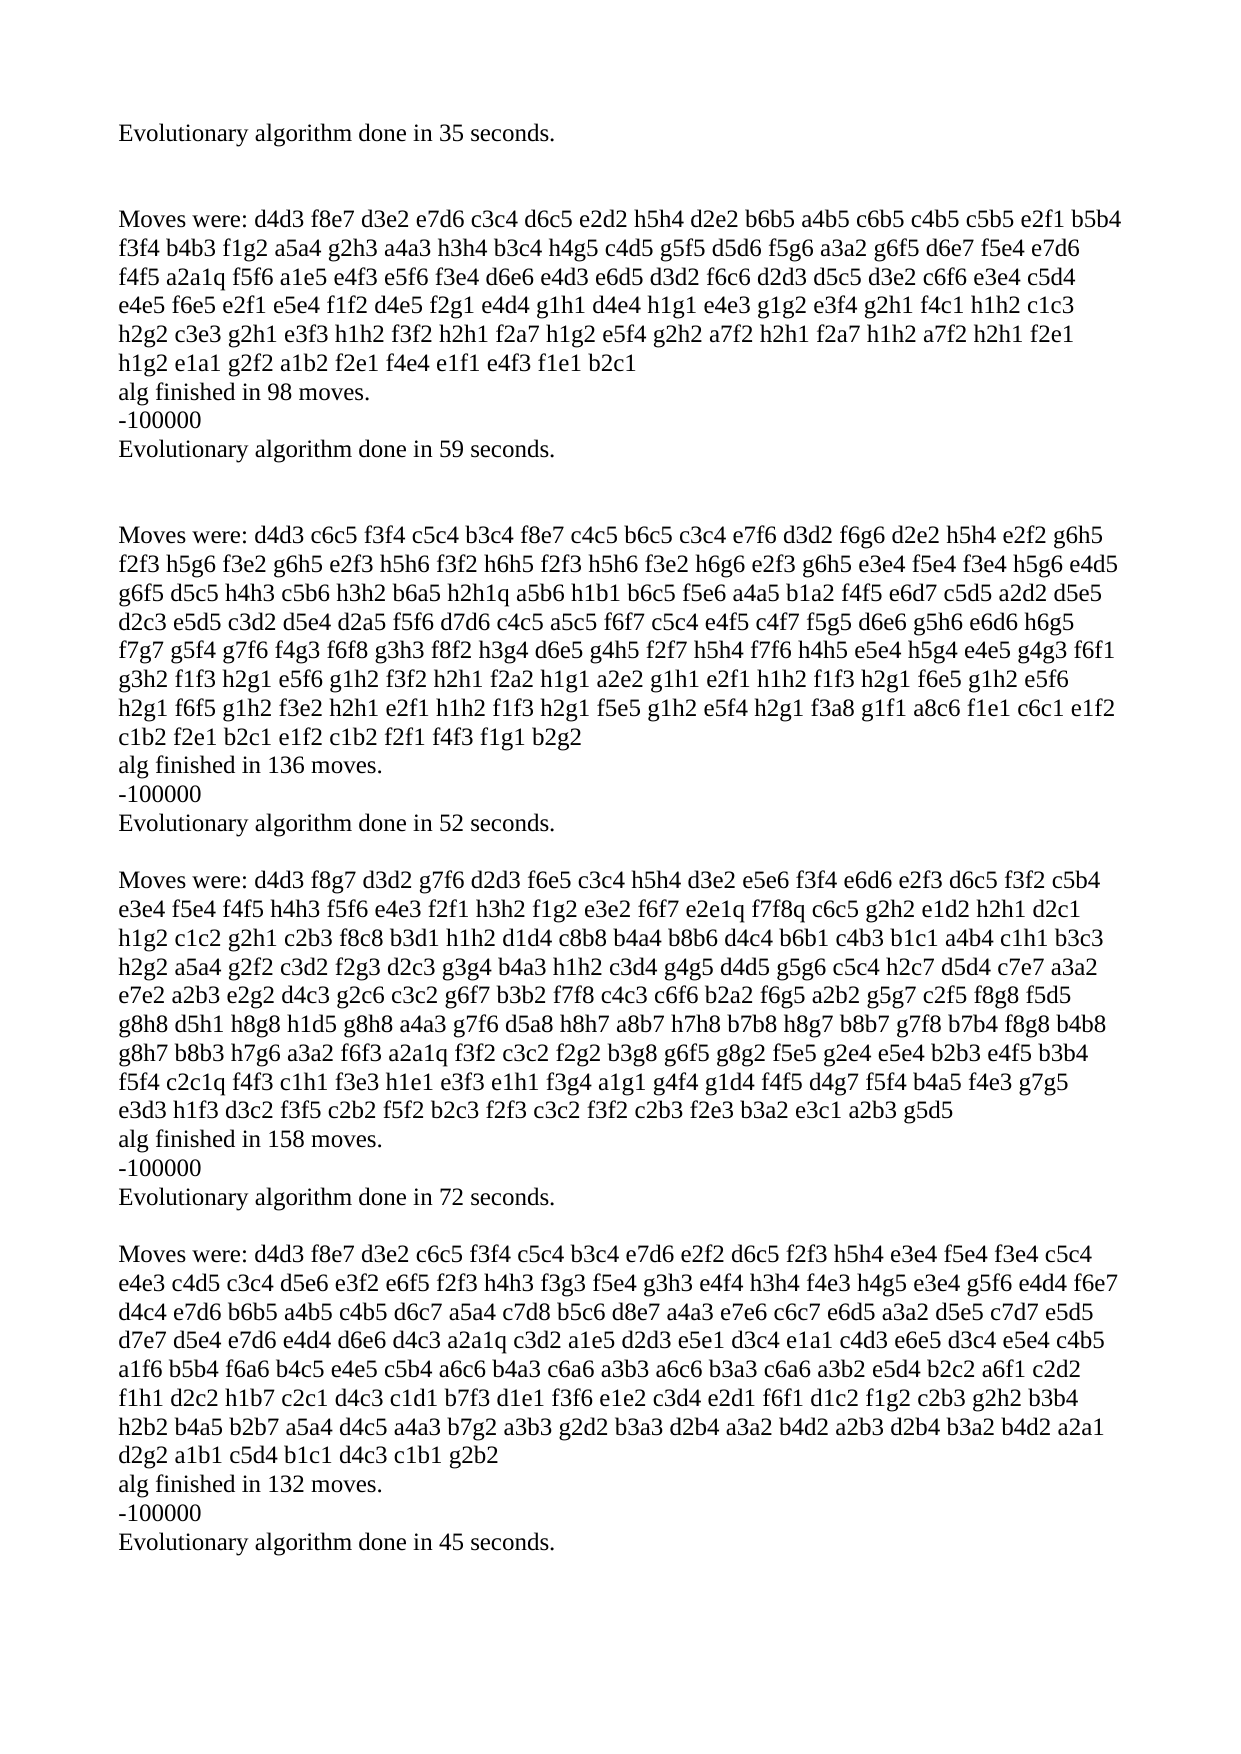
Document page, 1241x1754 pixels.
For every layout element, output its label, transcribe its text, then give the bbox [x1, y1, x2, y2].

text alg finished in 136 moves. [118, 751, 1122, 779]
text alg finished in 132 moves. [118, 1469, 1122, 1498]
text Moves were: d4d3 f8e7 d3e2 c6c5 f3f4 c5c4 b3c4 e7d6 e2f2 d6c5 f2f3 h5h4 e3e4 f5e4 f3e4 c5c4 e4e3 c4d5 c3c4 d5e6 e3f2 e6f5 f2f3 h4h3 f3g3 f5e4 g3h3 e4f4 h3h4 f4e3 h4g5 e3e4 g5f6 e4d4 f6e7 d4c4 e7d6 b6b5 a4b5 c4b5 d6c7 a5a4 c7d8 b5c6 d8e7 a4a3 e7e6 c6c7 e6d5 a3a2 d5e5 c7d7 e5d5 d7e7 d5e4 e7d6 e4d4 d6e6 d4c3 a2a1q c3d2 a1e5 d2d3 e5e1 d3c4 e1a1 c4d3 e6e5 d3c4 e5e4 c4b5 a1f6 b5b4 f6a6 b4c5 e4e5 c5b4 a6c6 b4a3 c6a6 a3b3 a6c6 b3a3 c6a6 a3b2 e5d4 b2c2 a6f1 c2d2 f1h1 d2c2 h1b7 c2c1 d4c3 c1d1 b7f3 d1e1 f3f6 e1e2 c3d4 e2d1 f6f1 d1c2 f1g2 c2b3 g2h2 b3b4 h2b2 b4a5 b2b7 a5a4 d4c5 a4a3 b7g2 a3b3 g2d2 b3a3 d2b4 a3a2 b4d2 a2b3 d2b4 b3a2 b4d2 a2a1 d2g2 a1b1 c5d4 b1c1 d4c3 c1b1 g2b2 [118, 1239, 1122, 1469]
text Evolutionary algorithm done in 52 seconds. [118, 808, 1122, 837]
text alg finished in 158 moves. [118, 1124, 1122, 1153]
text Moves were: d4d3 f8e7 d3e2 e7d6 c3c4 d6c5 e2d2 h5h4 d2e2 b6b5 a4b5 c6b5 c4b5 c5b5 e2f1 b5b4 f3f4 b4b3 f1g2 a5a4 g2h3 a4a3 h3h4 b3c4 h4g5 c4d5 g5f5 d5d6 f5g6 a3a2 g6f5 d6e7 f5e4 e7d6 f4f5 a2a1q f5f6 a1e5 e4f3 e5f6 f3e4 d6e6 e4d3 e6d5 d3d2 f6c6 d2d3 d5c5 d3e2 c6f6 e3e4 c5d4 e4e5 f6e5 e2f1 e5e4 f1f2 d4e5 f2g1 e4d4 g1h1 d4e4 h1g1 e4e3 g1g2 e3f4 g2h1 f4c1 h1h2 c1c3 h2g2 c3e3 g2h1 e3f3 h1h2 f3f2 h2h1 f2a7 h1g2 e5f4 g2h2 a7f2 h2h1 f2a7 h1h2 a7f2 h2h1 f2e1 h1g2 e1a1 g2f2 a1b2 f2e1 f4e4 e1f1 e4f3 f1e1 b2c1 [118, 204, 1122, 377]
text -100000 [118, 779, 1122, 808]
text -100000 [118, 1153, 1122, 1182]
text Evolutionary algorithm done in 35 seconds. [118, 118, 1122, 147]
text alg finished in 98 moves. [118, 377, 1122, 406]
text Moves were: d4d3 f8g7 d3d2 g7f6 d2d3 f6e5 c3c4 h5h4 d3e2 e5e6 f3f4 e6d6 e2f3 d6c5 f3f2 c5b4 e3e4 f5e4 f4f5 h4h3 f5f6 e4e3 f2f1 h3h2 f1g2 e3e2 f6f7 e2e1q f7f8q c6c5 g2h2 e1d2 h2h1 d2c1 h1g2 c1c2 g2h1 c2b3 f8c8 b3d1 h1h2 d1d4 c8b8 b4a4 b8b6 d4c4 b6b1 c4b3 b1c1 a4b4 c1h1 b3c3 h2g2 a5a4 g2f2 c3d2 f2g3 d2c3 g3g4 b4a3 h1h2 c3d4 g4g5 d4d5 g5g6 c5c4 h2c7 d5d4 c7e7 a3a2 e7e2 a2b3 e2g2 d4c3 g2c6 c3c2 g6f7 b3b2 f7f8 c4c3 c6f6 b2a2 f6g5 a2b2 g5g7 c2f5 f8g8 f5d5 g8h8 d5h1 h8g8 h1d5 g8h8 a4a3 g7f6 d5a8 h8h7 a8b7 h7h8 b7b8 h8g7 b8b7 g7f8 b7b4 f8g8 b4b8 g8h7 b8b3 h7g6 a3a2 f6f3 a2a1q f3f2 c3c2 f2g2 b3g8 g6f5 g8g2 f5e5 g2e4 e5e4 b2b3 e4f5 b3b4 f5f4 c2c1q f4f3 c1h1 f3e3 h1e1 e3f3 e1h1 f3g4 a1g1 g4f4 g1d4 f4f5 d4g7 f5f4 b4a5 f4e3 g7g5 e3d3 h1f3 d3c2 f3f5 c2b2 f5f2 b2c3 f2f3 c3c2 f3f2 c2b3 f2e3 b3a2 e3c1 a2b3 g5d5 [118, 866, 1122, 1124]
text Moves were: d4d3 c6c5 f3f4 c5c4 b3c4 f8e7 c4c5 b6c5 c3c4 e7f6 d3d2 f6g6 d2e2 h5h4 e2f2 g6h5 f2f3 h5g6 f3e2 g6h5 e2f3 h5h6 f3f2 h6h5 f2f3 h5h6 f3e2 h6g6 e2f3 g6h5 e3e4 f5e4 f3e4 h5g6 e4d5 g6f5 d5c5 h4h3 c5b6 h3h2 b6a5 h2h1q a5b6 h1b1 b6c5 f5e6 a4a5 b1a2 f4f5 e6d7 c5d5 a2d2 d5e5 d2c3 e5d5 c3d2 d5e4 d2a5 f5f6 d7d6 c4c5 a5c5 f6f7 c5c4 e4f5 c4f7 f5g5 d6e6 g5h6 e6d6 h6g5 f7g7 g5f4 g7f6 f4g3 f6f8 g3h3 f8f2 h3g4 d6e5 g4h5 f2f7 h5h4 f7f6 h4h5 e5e4 h5g4 e4e5 g4g3 f6f1 g3h2 f1f3 h2g1 e5f6 g1h2 f3f2 h2h1 f2a2 h1g1 a2e2 g1h1 e2f1 h1h2 f1f3 h2g1 f6e5 g1h2 e5f6 h2g1 f6f5 g1h2 f3e2 h2h1 e2f1 h1h2 f1f3 h2g1 f5e5 g1h2 e5f4 h2g1 f3a8 g1f1 a8c6 f1e1 c6c1 e1f2 c1b2 f2e1 b2c1 e1f2 c1b2 f2f1 f4f3 f1g1 b2g2 [118, 521, 1122, 751]
text Evolutionary algorithm done in 72 seconds. [118, 1182, 1122, 1211]
text Evolutionary algorithm done in 45 seconds. [118, 1527, 1122, 1556]
text -100000 [118, 406, 1122, 434]
text Evolutionary algorithm done in 59 seconds. [118, 434, 1122, 463]
text -100000 [118, 1498, 1122, 1527]
